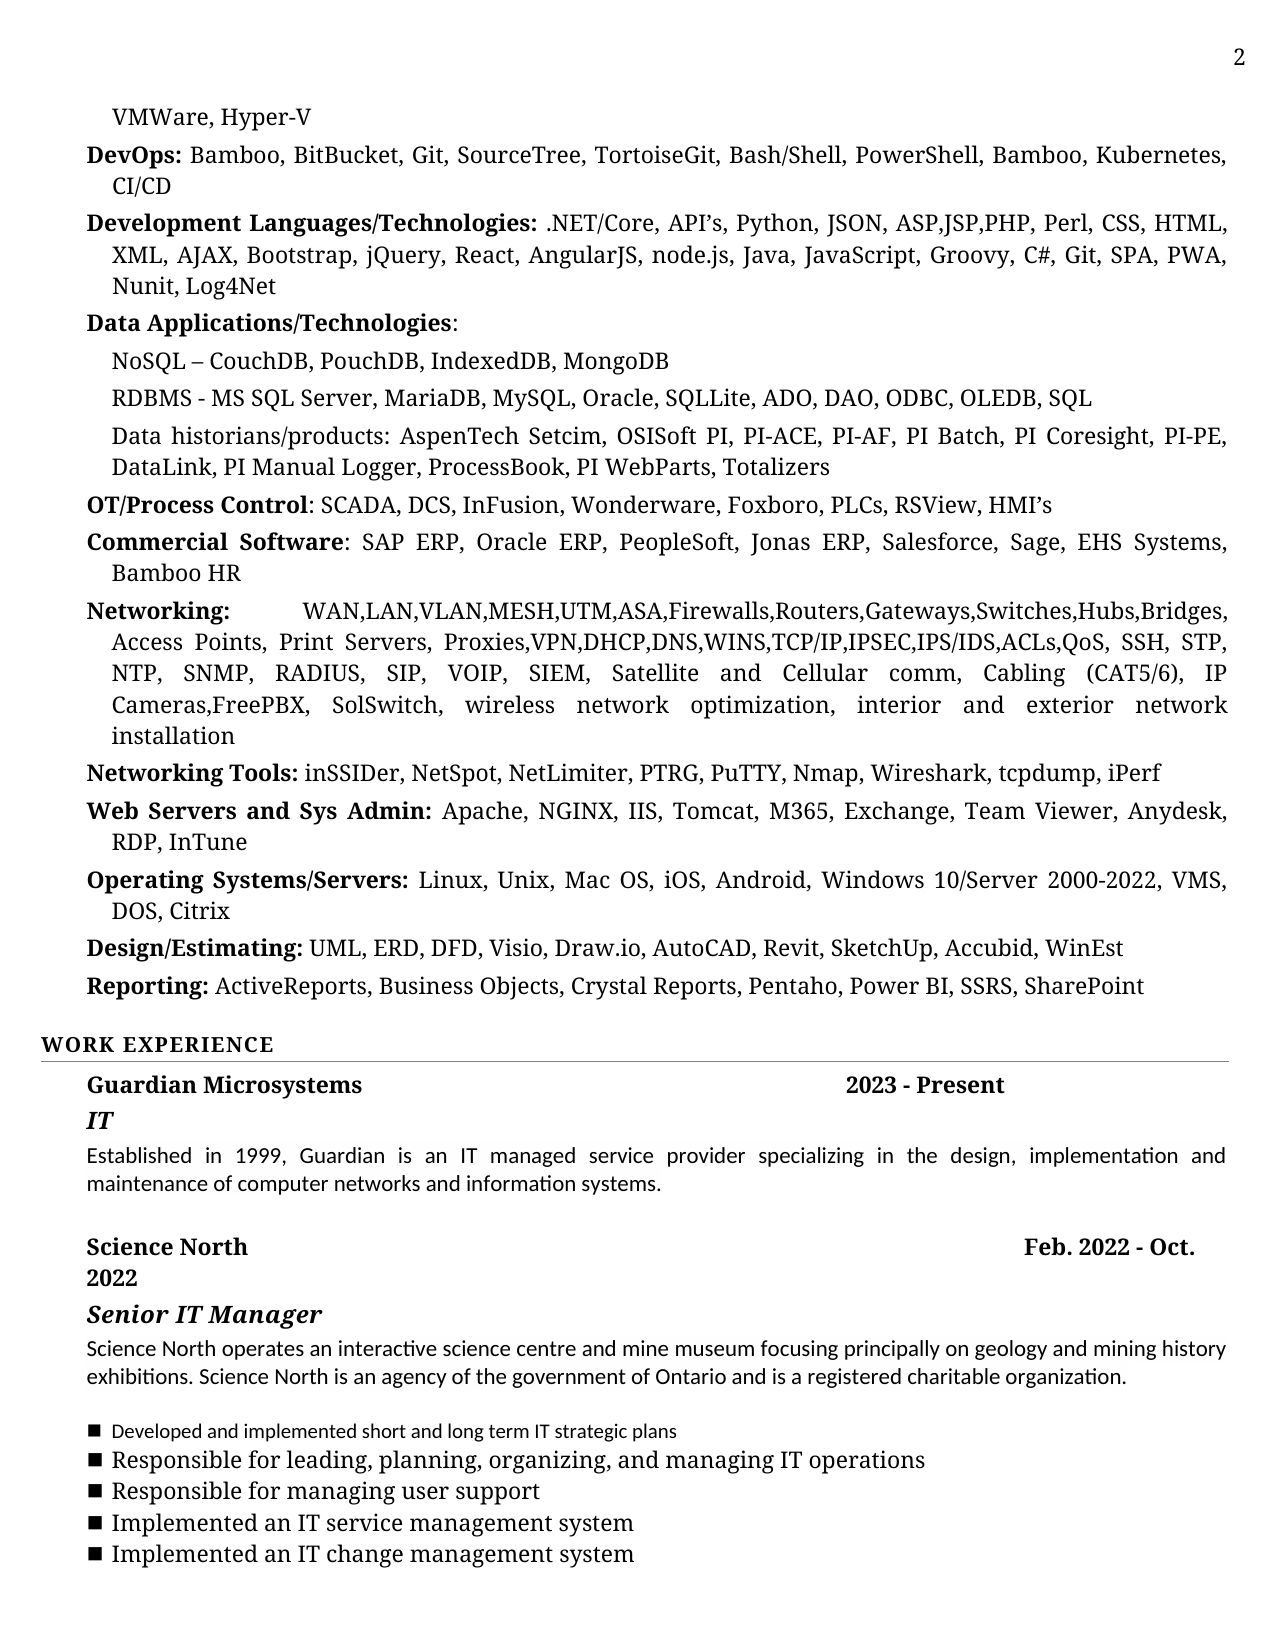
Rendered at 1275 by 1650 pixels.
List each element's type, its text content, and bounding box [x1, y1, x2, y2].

table_cell WORk Experience [30, 1007, 1240, 1062]
table_cell [30, 1062, 75, 1569]
table_cell [30, 95, 75, 1007]
table_cell VMWare, Hyper-V DevOps: Bamboo, BitBucket, Git, SourceTree, TortoiseGit, Bash/Shell, PowerShell, Bamboo, Kubernetes, CI/CD Development Languages/Technologies: .NET/Core, API’s, Python, JSON, ASP,JSP,PHP, Perl, CSS, HTML, XML, AJAX, Bootstrap, jQuery, React, AngularJS, node.js, Java, JavaScript, Groovy, C#, Git, SPA, PWA, Nunit, Log4Net Data Applications/Technologies: NoSQL – CouchDB, PouchDB, IndexedDB, MongoDB RDBMS - MS SQL Server, MariaDB, MySQL, Oracle, SQLLite, ADO, DAO, ODBC, OLEDB, SQL Data historians/products: AspenTech Setcim, OSISoft PI, PI-ACE, PI-AF, PI Batch, PI Coresight, PI-PE, DataLink, PI Manual Logger, ProcessBook, PI WebParts, Totalizers OT/Process Control: SCADA, DCS, InFusion, Wonderware, Foxboro, PLCs, RSView, HMI’s Commercial Software: SAP ERP, Oracle ERP, PeopleSoft, Jonas ERP, Salesforce, Sage, EHS Systems, Bamboo HR Networking: WAN,LAN,VLAN,MESH,UTM,ASA,Firewalls,Routers,Gateways,Switches,Hubs,Bridges, Access Points, Print Servers, Proxies,VPN,DHCP,DNS,WINS,TCP/IP,IPSEC,IPS/IDS,ACLs,QoS, SSH, STP, NTP, SNMP, RADIUS, SIP, VOIP, SIEM, Satellite and Cellular comm, Cabling (CAT5/6), IP Cameras,FreePBX, SolSwitch, wireless network optimization, interior and exterior network installation Networking Tools: inSSIDer, NetSpot, NetLimiter, PTRG, PuTTY, Nmap, Wireshark, tcpdump, iPerf Web Servers and Sys Admin: Apache, NGINX, IIS, Tomcat, M365, Exchange, Team Viewer, Anydesk, RDP, InTune Operating Systems/Servers: Linux, Unix, Mac OS, iOS, Android, Windows 10/Server 2000-2022, VMS, DOS, Citrix Design/Estimating: UML, ERD, DFD, Visio, Draw.io, AutoCAD, Revit, SketchUp, Accubid, WinEst Reporting: ActiveReports, Business Objects, Crystal Reports, Pentaho, Power BI, SSRS, SharePoint [75, 95, 1240, 1007]
table_cell Guardian Microsystems 2023 - Present IT Established in 1999, Guardian is an IT managed service provider specializing in the design, implementation and maintenance of computer networks and information systems. Science North Feb. 2022 - Oct. 2022 Senior IT Manager Science North operates an interactive science centre and mine museum focusing principally on geology and mining history exhibitions. Science North is an agency of the government of Ontario and is a registered charitable organization. Developed and implemented short and long term IT strategic plans Responsible for leading, planning, organizing, and managing IT operations Responsible for managing user support Implemented an IT service management system Implemented an IT change management system Improved security posture CFMWS Jul. 2021 - Nov. 2021 Senior IT Manager/Project Director (Contract) Working on behalf of the Chief of the Defence Staff and under the authority of the Defence Minister, CFMWS is a partner in the Defence enterprise, operating under the Non-Public Property framework, expending Public and Non-Public funds. CFMWS is a separate agency of the Defence team. CFMWS offers programs and services to support the changing needs of the Canadian Armed Forces (CAF) by enhancing their mental, social, physical and financial wellbeing. Acted in role as a project director for an enterprise backup solution Acted in role as a project director for cloud migration of IT services Sofvie Inc. Sep. 2019 - Jul. 2020 Product & Service Supervisor Sofvie is a software and service organization focused on minimizing workplace hazards and aligning workplace culture using Risk and EHS Management Software to generate collaborative intelligence. This enhances communication and redefines hazard and risk management in the workplace by intelligently analyzing data gathered from the front-line. Built on industry 4.0, Sofvie creates an accessible point of reference which aids in critical decision making processes. Managed direct reports in various roles of product development and tiered support Supervised direct reports in tiered support and service of customers and internal staff Mentored direct reports in full stack software development languages and frameworks Acted as a subject matter expert on report development setting up a framework for the bulk conversion of previously developed reports to an open source solution Acted as a subject matter expert on application security (Secure API, XSS, SQL Injection, Access Control, Logging & Monitoring) Managed the development of a standardized product API for integration with other software systems such as ERP’s Managed the agile project development plan, acted as scrum master, and performed sprint planning using JIRA Contributed to definition and implementation of service desk processes and procedures such as service level agreements, escalation management, and the framework for 24x7 product support Acted as a liaison between business stakeholders, product support, development staff, and other cross-functional teams both onsite and in remote locations to identify any system/functional gaps, pro-actively monitoring environments for efficiency and continuous improvements Implemented Git as a source code control management system and implemented a standard repository strategy for core product and customizations Supervised direct reports in continuous delivery and continuous integration (CI/CD) of products (DevOps) Managed best practices and standards in the product development of a secure risk management system Advocated for storage and accessibility of all product and company documentation, including meeting minutes Lead product quality assurance and implementation of automated testing framework Lead the software development of a cloud-native product from a legacy application Participated in product hosting strategy using SaaS model (cloud, on premise, hybrid). Established hosting strategies with leading cloud providers including AWS, Microsoft Azure, IBM, and Digital Ocean for global product delivery Providing leadership, direction and coaching to develop skills and organizational capabilities to meet/exceed strategic goals and achieve business results Coordinate escalations to identify and address business requirements gaps and loop back with Product Owner, as required Documentation and review of the Service Level Agreements with stakeholders, ensuring adherence to defined SLAs through daily operational meetings Participating in finalizing training & development plans for employees, and continuous progress tracking Manage relationships and coordinate work between different teams at different locations, including relationships with all suppliers and subcontractors, monitor supplier and subcontractor progress and adherence to the contracts Implemented a standard collaboration system (Microsoft Teams) Communicate with product owner, project resources, and 3rd party vendors on a proactive and on-going basis TESC Contracting Company Ltd. & SWSE Athletic Teams Nov. 2015 – Jul. 2019 IT Manager Established in 1976, TESC Contracting Company Ltd. has evolved into a multi-trade construction services provider specializing in industrial projects and plant/facility maintenance. With offices in Sudbury, Ontario and Saskatoon, Saskatchewan, they primarily serve the Industrial, Infrastructure and Institutional markets in multiple regions. Defined and implemented IT strategic initiatives based upon the company’s annual strategic business plan Defined company growth objectives in partnership with the business Built trusting relationships with key stakeholders serving as an advisor of technologies to improve effectiveness Defined technology roadmaps and overall technology vision Drove collaboration across multiple teams, business units and phases, aligning IT Systems with business operations Managed projects including the assessment of requirements, provisions of functional deliverables, milestone planning, project closure, and lessons learned Managed comprehensive IT portfolio and IT projects with direct reports and 3rd party resources Employee management (hiring, mentoring, training) Managed a 24x7 IT service desk utilizing ITIL framework for incident and problem management Implemented service level agreements (SLA) and escalation management for IT services (24x7 support) Implemented an interactive IT metrics reporting dashboard Implemented internal IT processes and procedures Implemented cost saving solutions in IT and areas of business, new technologies, policies, procedures, and standards Implemented customized CRM solution for business using Salesforce with integration to other systems Assisted in the implementation of a point of sale system at the Sudbury arena Managed IT infrastructure including Servers – Linux and Windows Server based, cloud and on premise hosting Storage – SAN and cloud based storage Backups – On premise and cloud based backups Network – Firewalls, UTM, switches, routers, site to site VPNs, etc. Security systems – Building alarm systems, surveillance systems, keyless entry using IoT Managed software licensing and contracts for all IT and IT related systems including: ERP, CRM, sales, accounting, HR, safety, and software for lines of business such as estimating, scaffolding, and construction projects Modernization of legacy applications (Time tracking system, project reporting, inventory management, safety information system, and HRIS) Managed internal web hosting of company websites using Apache as well as domain and DNS record management Implemented a security risk management framework including management, operational and physical security Server room / infrastructure security Auditing Mobile device management (MDM) and data loss prevention (DLP) on COPE and BYOD devices (InTune & SimpleMDM) Information classification, password management Email and web security gateways Network intrusion and prevention systems Enterprise anti-virus, anti-malware, and anti-ransomware Security awareness training (email security, phishing, vishing, etc) Secured software applications and internally developed applications Provided leadership, planning and estimating, cost tracking, presentations, and communication of the following key IT projects: Digital transformation (paperless and digital workflows) Global enterprise wireless network (Unified company wireless network in branch offices and job sites using RADIUS) Standard video conferencing and collaboration system (Microsoft Teams) Inventory management systems (IT assets and specific business areas such as tool shop and scaffolding) Standard web-based project reporting Safety management information system (eCompliance) Company intranet (cloud based on Azure, single sign on using Azure AD) Global VoIP system (migrated from analogue/POTS lines to VoIP system using FreePBX and SIP phones) Communicate with project stakeholders, business unit managers, project resources, and 3rd party vendors on a proactive and on-going basis Vale Canada Limited Jan. 2009 – Oct. 2015 IT Subject Matter Expert / IT Project Manager Vale Canada is the Canadian nickel subsidiary of Brazilian miner Vale, the world's largest iron ore producer and exporter. The company is engaged in the mining, processing and marketing of metal products. Based in Toronto, Vale Canada produces nickel, copper, cobalt, platinum, rhodium, ruthenium, iridium, gold, and silver, both in Canada and in Indonesia. Managed a team of developers providing oversight and mentoring, resource scheduling and performance evaluations Performed in role of project manager managing all aspects of IT projects including project budgeting, initiation, planning, execution, monitoring, and closure Performed in project estimation as a subject matter expert Developed and managed project plans using a variety of tools including MS Project and HPPM Implemented best practices, standards, and product roadmaps as a subject matter expert for areas of expertise Provided or approved application architecture for several software applications including: Computerized mould tracking system (Web based, .NET application) Process Information Management Application (division wide web based production information reporting system consisting of KPI’s and real-time information. Using SharePoint and web technologies) Computerized systems for the atmospheric emissions reduction (AER) program (web-based applications) Smelting converter aisle monitoring system (Monitor the process of nickel smelting process and used by operators to assist in decision making) Managed the implementation of many IT projects such as: Redundant data collection system (Real-time data collection from Smelter process control network to business network using OPC and OSISoft PI technologies) Data Migration of legacy data historian (migration of Setcim data historian to OSISoft PI historian) Product lead on SAP Manufacturing Integration and Intelligence (MII) attended conferences, formal training, and networking with global colleagues implemented the product as the company’s standard reporting tool utilized by various applications created product roadmaps and standards for technology participated in negotiations of maintenance agreement and software licensing Acted as a third tier of support for escalations or engineering of solutions for products in areas of expertise (24x7x365 support) Communicate with project stakeholders, business managers, project resources on a proactive and on-going basis Vale Canada Limited May 2005 – Dec. 2008 Process Systems Analyst Design, develop, test, deliver and support of information and process control systems Implemented new technologies into business applications, business requirements analysis/translation Lead IT contractors and projects, served as mentor to colleagues and project resources Communicate with project stakeholders, business unit managers, and project resources on a proactive and on-going basis Four Leaf Solutions Inc. Sep. 2002 – Apr. 2005 Programmer/Analyst Four Leaf Solutions operated as a software development and IT service company since 1999. They provided professional design, development & marketing of websites, web applications, social media presences and IT support and service. Supervised and lead programming projects and initiatives Custom web and software application architecture and development (client/server apps, databases) using technologies including: HTML, CSS, JavaScript, C#, .NET, MVC, Perl, PHP, AJAX, Java, SQL Server, Oracle DB, MySQL, PostgreSQL, SharePoint Performed business requirements analysis, process mapping and data modeling Designed and developed solutions to meet design specifications and customer requirements Provided maintenance of software applications and third level support to customers Performed code optimization for software efficiency and performance Managed development standards Collaboration with testing teams to relay functionality and addressing testing issues, tools and testing defects Communicate project/work on a proactive and on-going basis Remote & on-site support technician (all aspects of networks, hardware, & software) Excellent written and oral communications skills, including technical writing skills Expertech Network Installation May 2000 – Jul. 2002 IS/IT Technical Support Analyst Expertech Network Installation is a major network infrastructure service provider for the wireline and wireless broadband technology market in Quebec and Ontario. Expertech is responsible for provisioning Bell Canada's networks. Software development (scripting, Perl, Delphi, JSP, PHP, Java, C/C++) Network Administration Remote & on-site support technician (all aspects of networks, hardware, & software) [75, 1062, 1240, 1569]
